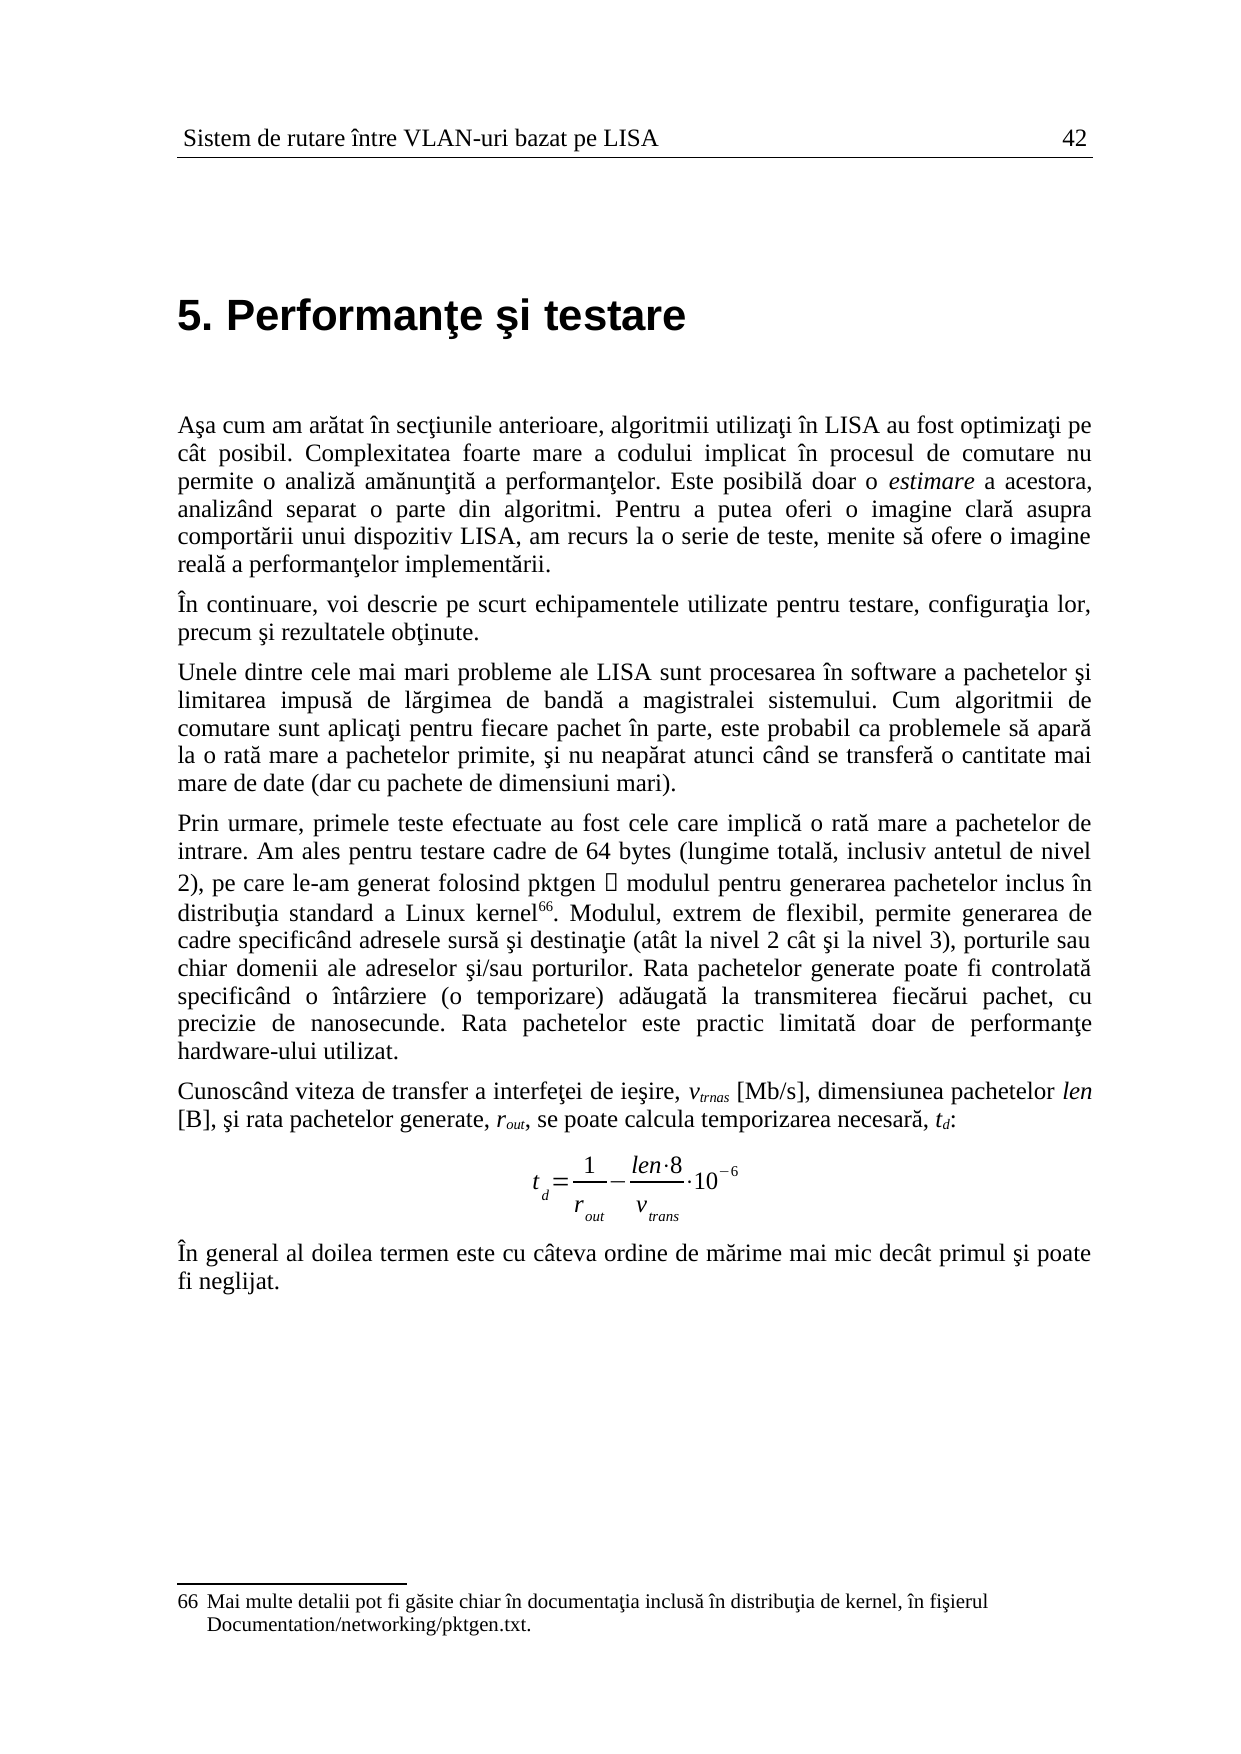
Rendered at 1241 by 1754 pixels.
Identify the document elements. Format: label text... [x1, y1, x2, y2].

text În continuare, voi descrie pe scurt echipamentele utilizate pentru testare, configuraţia lor, precum şi rezultatele obţinute. [177, 590, 1093, 646]
text Mai multe detalii pot fi găsite chiar în documentaţia inclusă în distribuţia de kernel, în fişierul Documentation/networking/pktgen.txt. [177, 1590, 1093, 1636]
text Cunoscând viteza de transfer a interfeţei de ieşire, vtrnas [Mb/s], dimensiunea pachetelor len [B], şi rata pachetelor generate, rout, se poate calcula temporizarea necesară, td: [177, 1077, 1093, 1133]
subtitle Performanţe şi testare [177, 291, 1093, 340]
text Prin urmare, primele teste efectuate au fost cele care implică o rată mare a pachetelor de intrare. Am ales pentru testare cadre de 64 bytes (lungime totală, inclusiv antetul de nivel 2), pe care le‑am generat folosind pktgen  modulul pentru generarea pachetelor inclus în distribuţia standard a Linux kernel. Modulul, extrem de flexibil, permite generarea de cadre specificând adresele sursă şi destinaţie (atât la nivel 2 cât şi la nivel 3), porturile sau chiar domenii ale adreselor şi/sau porturilor. Rata pachetelor generate poate fi controlată specificând o întârziere (o temporizare) adăugată la transmiterea fiecărui pachet, cu precizie de nanosecunde. Rata pachetelor este practic limitată doar de performanţe hardware‑ului utilizat. [177, 809, 1093, 1065]
text Aşa cum am arătat în secţiunile anterioare, algoritmii utilizaţi în LISA au fost optimizaţi pe cât posibil. Complexitatea foarte mare a codului implicat în procesul de comutare nu permite o analiză amănunţită a performanţelor. Este posibilă doar o estimare a acestora, analizând separat o parte din algoritmi. Pentru a putea oferi o imagine clară asupra comportării unui dispozitiv LISA, am recurs la o serie de teste, menite să ofere o imagine reală a performanţelor implementării. [177, 412, 1093, 578]
text În general al doilea termen este cu câteva ordine de mărime mai mic decât primul şi poate fi neglijat. [177, 1239, 1093, 1294]
text Unele dintre cele mai mari probleme ale LISA sunt procesarea în software a pachetelor şi limitarea impusă de lărgimea de bandă a magistralei sistemului. Cum algoritmii de comutare sunt aplicaţi pentru fiecare pachet în parte, este probabil ca problemele să apară la o rată mare a pachetelor primite, şi nu neapărat atunci când se transferă o cantitate mai mare de date (dar cu pachete de dimensiuni mari). [177, 658, 1093, 797]
